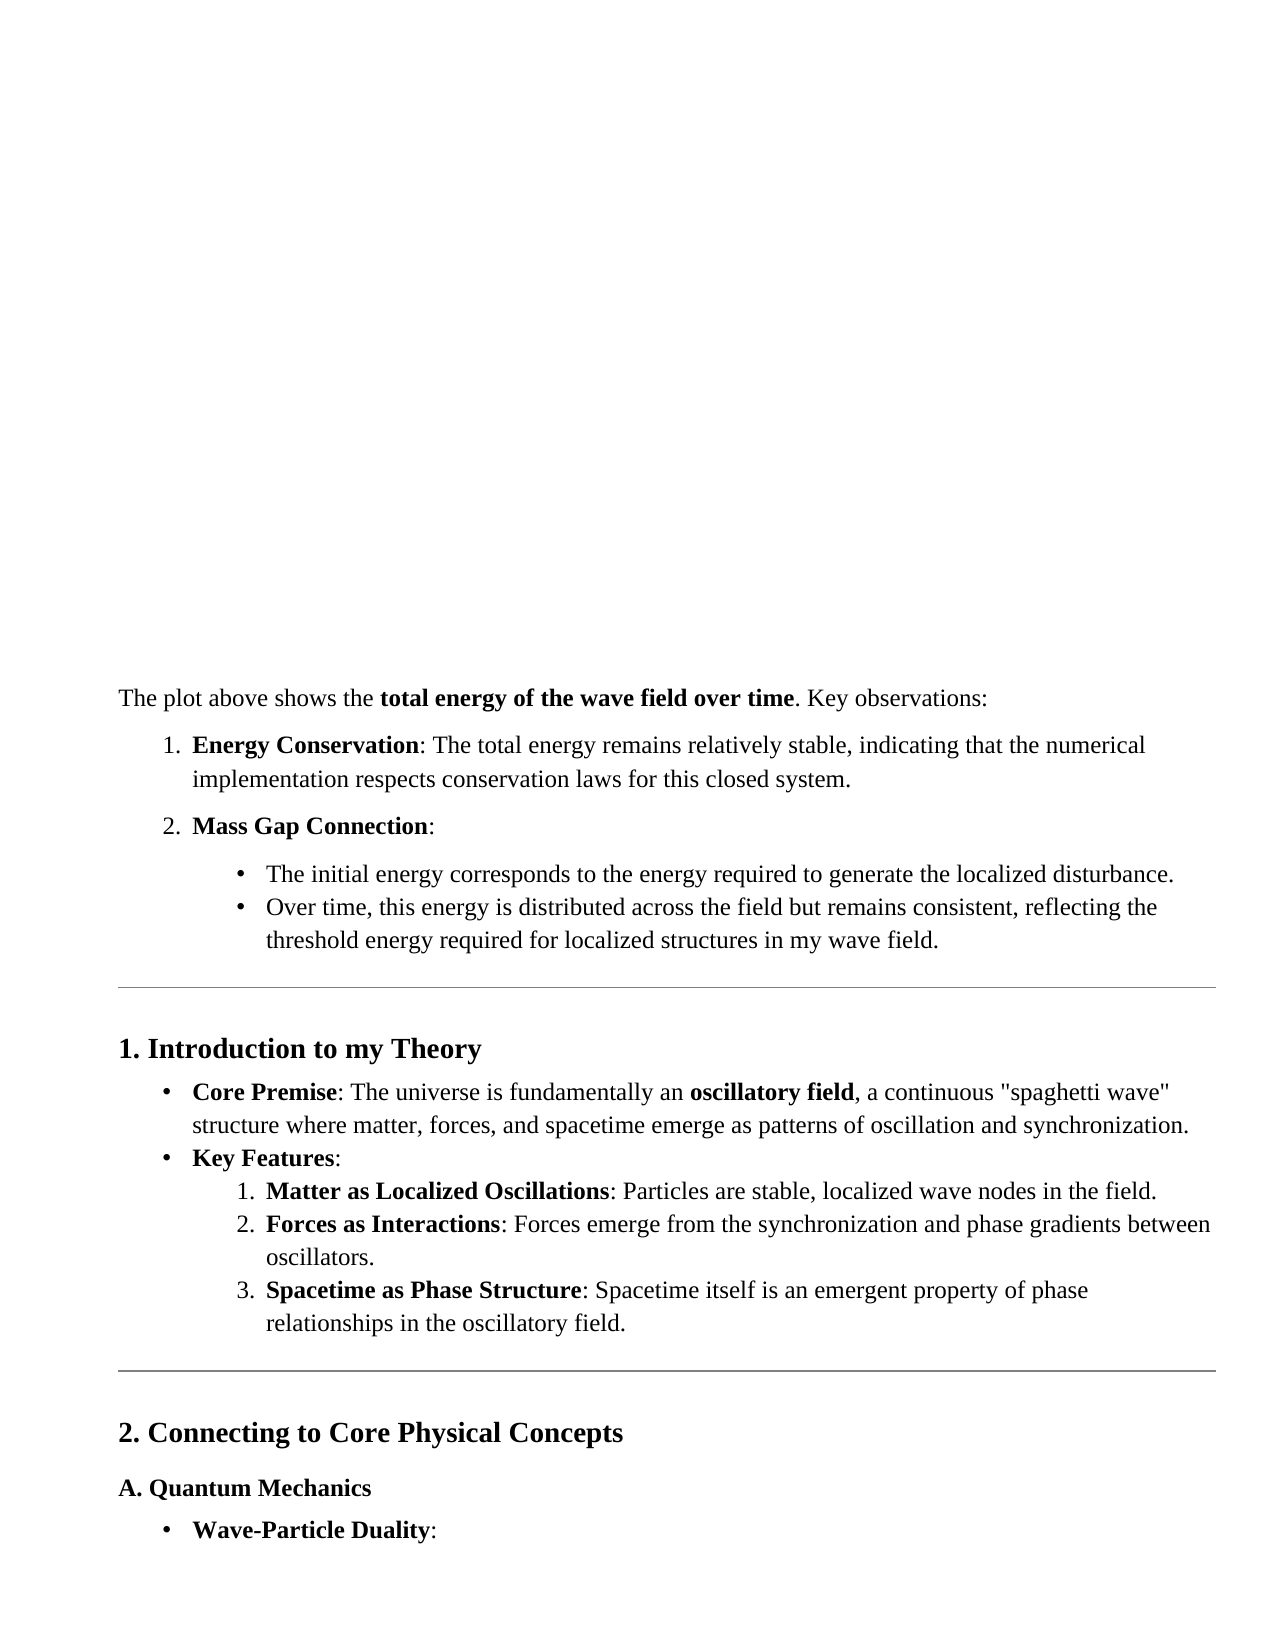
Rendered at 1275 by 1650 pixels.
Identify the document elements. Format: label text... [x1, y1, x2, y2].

list Over time, this energy is distributed across the field but remains consistent, reflecting the threshold energy required for localized structures in my wave field. [236, 892, 1216, 954]
list Key Features: [162, 1143, 1216, 1172]
subtitle 1. Introduction to my Theory [118, 1031, 1216, 1065]
list Matter as Localized Oscillations: Particles are stable, localized wave nodes in the field. [236, 1176, 1216, 1205]
list Mass Gap Connection: [162, 811, 1216, 840]
subtitle A. Quantum Mechanics [118, 1473, 1216, 1502]
text The plot above shows the total energy of the wave field over time. Key observations: [118, 683, 1216, 712]
list Energy Conservation: The total energy remains relatively stable, indicating that the numerical implementation respects conservation laws for this closed system. [162, 731, 1216, 792]
list Wave-Particle Duality: [162, 1515, 1216, 1543]
list Forces as Interactions: Forces emerge from the synchronization and phase gradients between oscillators. [236, 1209, 1216, 1271]
list The initial energy corresponds to the energy required to generate the localized disturbance. [236, 859, 1216, 888]
subtitle 2. Connecting to Core Physical Concepts [118, 1415, 1216, 1448]
list Core Premise: The universe is fundamentally an oscillatory field, a continuous "spaghetti wave" structure where matter, forces, and spacetime emerge as patterns of oscillation and synchronization. [162, 1077, 1216, 1139]
list Spacetime as Phase Structure: Spacetime itself is an emergent property of phase relationships in the oscillatory field. [236, 1276, 1216, 1337]
